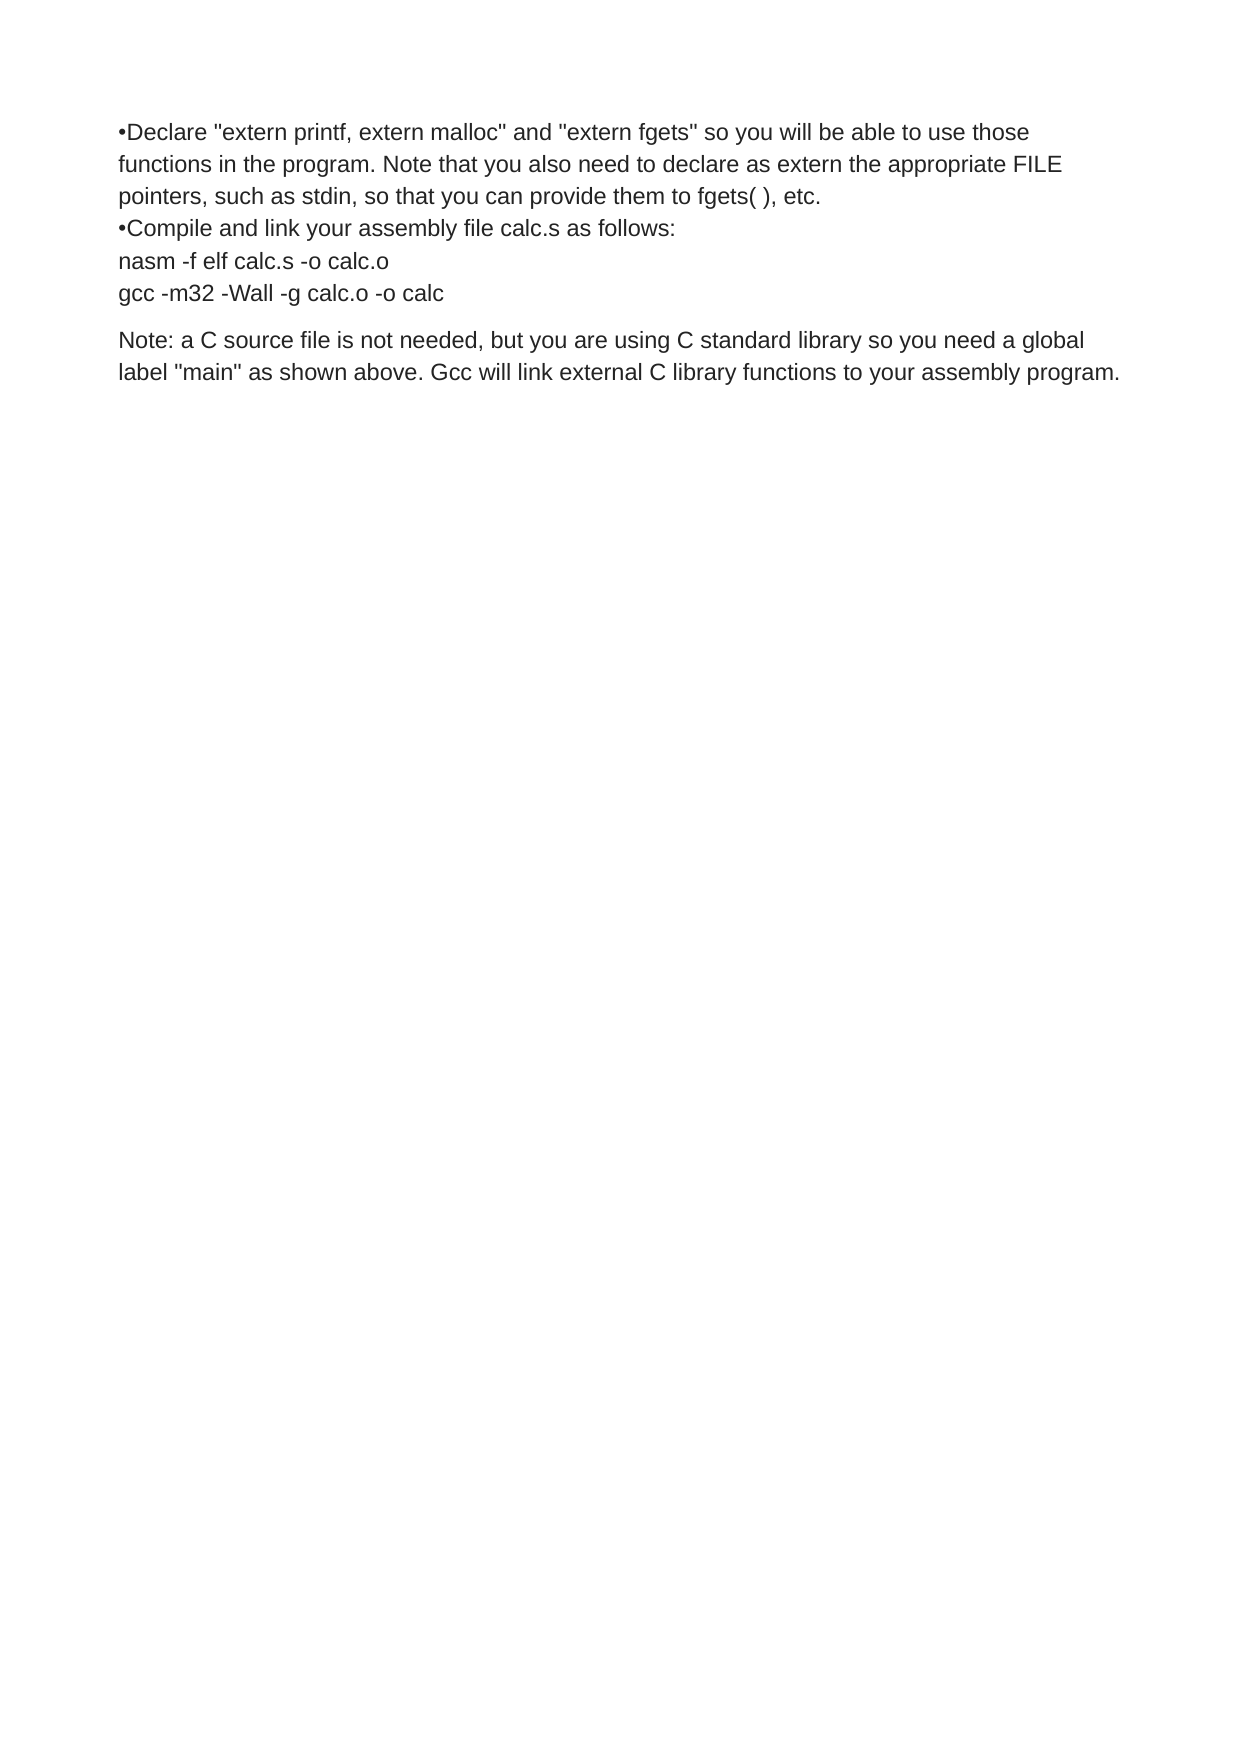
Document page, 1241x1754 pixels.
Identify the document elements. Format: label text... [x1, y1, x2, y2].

list Declare "extern printf, extern malloc" and "extern fgets" so you will be able to use those functions in the program. Note that you also need to declare as extern the appropriate FILE pointers, such as stdin, so that you can provide them to fgets( ), etc. [118, 118, 1122, 209]
list Compile and link your assembly file calc.s as follows: [118, 215, 1122, 242]
text nasm -f elf calc.s -o calc.o gcc -m32 -Wall -g calc.o -o calc [118, 247, 1122, 306]
text Note: a C source file is not needed, but you are using C standard library so you need a global label "main" as shown above. Gcc will link external C library functions to your assembly program. [118, 326, 1122, 385]
